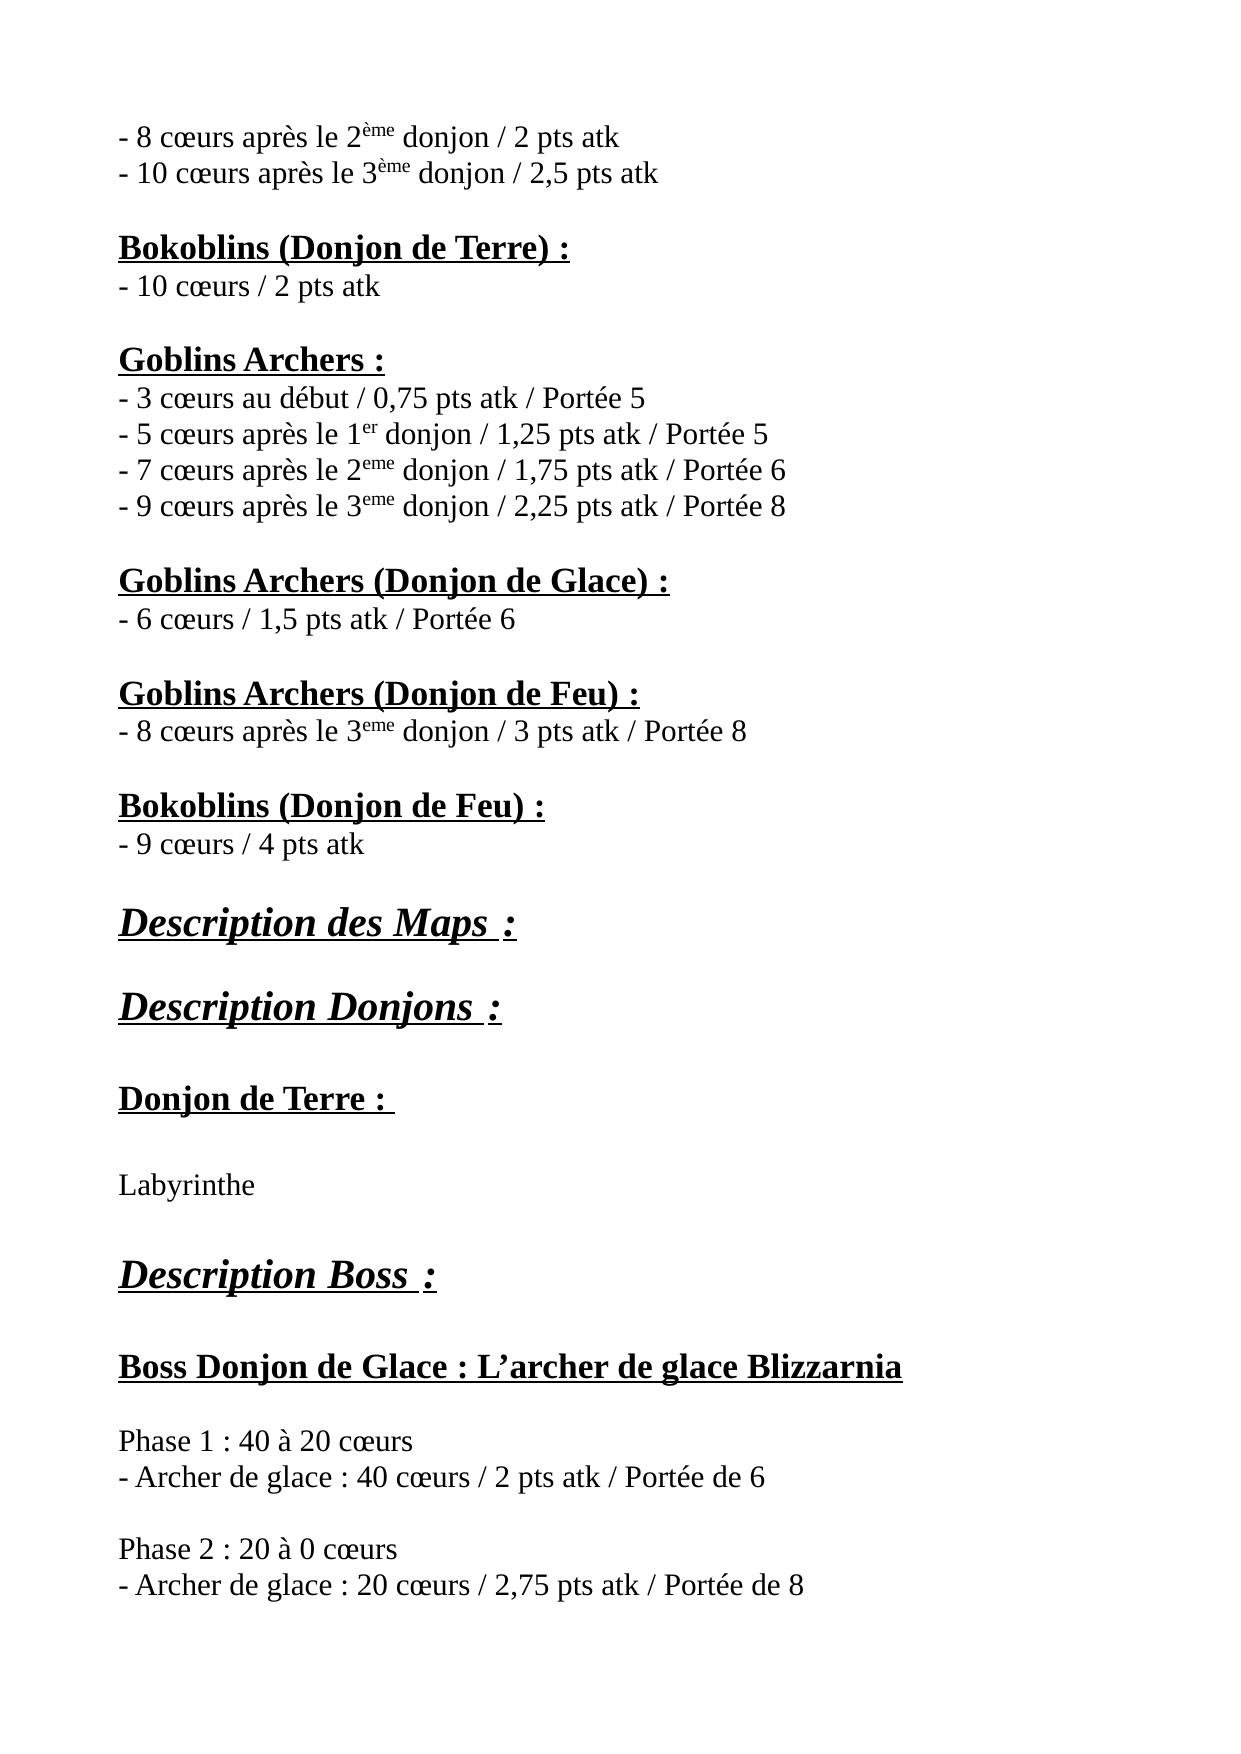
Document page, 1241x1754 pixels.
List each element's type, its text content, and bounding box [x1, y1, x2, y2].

text - 10 cœurs / 2 pts atk [118, 267, 1122, 303]
text - 9 cœurs après le 3eme donjon / 2,25 pts atk / Portée 8 [118, 487, 1122, 523]
text Labyrinthe [118, 1166, 1122, 1202]
text - Archer de glace : 40 cœurs / 2 pts atk / Portée de 6 [118, 1458, 1122, 1494]
text - 5 cœurs après le 1er donjon / 1,25 pts atk / Portée 5 [118, 415, 1122, 451]
text Goblins Archers (Donjon de Feu) : [118, 672, 1122, 713]
text Bokoblins (Donjon de Terre) : [118, 226, 1122, 267]
text Goblins Archers (Donjon de Glace) : [118, 559, 1122, 600]
text Donjon de Terre : [118, 1077, 1122, 1118]
text - 10 cœurs après le 3ème donjon / 2,5 pts atk [118, 154, 1122, 190]
text Bokoblins (Donjon de Feu) : [118, 784, 1122, 825]
text Goblins Archers : [118, 339, 1122, 379]
text - 6 cœurs / 1,5 pts atk / Portée 6 [118, 600, 1122, 636]
text Phase 2 : 20 à 0 cœurs [118, 1530, 1122, 1566]
text - Archer de glace : 20 cœurs / 2,75 pts atk / Portée de 8 [118, 1566, 1122, 1602]
text - 7 cœurs après le 2eme donjon / 1,75 pts atk / Portée 6 [118, 451, 1122, 487]
text Description des Maps : [118, 897, 1122, 945]
text Phase 1 : 40 à 20 cœurs [118, 1422, 1122, 1458]
text - 9 cœurs / 4 pts atk [118, 825, 1122, 861]
text Description Boss : [118, 1249, 1122, 1297]
text Description Donjons : [118, 981, 1122, 1029]
text - 8 cœurs après le 3eme donjon / 3 pts atk / Portée 8 [118, 713, 1122, 749]
text - 3 cœurs au début / 0,75 pts atk / Portée 5 [118, 379, 1122, 415]
text Boss Donjon de Glace : L’archer de glace Blizzarnia [118, 1345, 1122, 1386]
text - 8 cœurs après le 2ème donjon / 2 pts atk [118, 118, 1122, 154]
